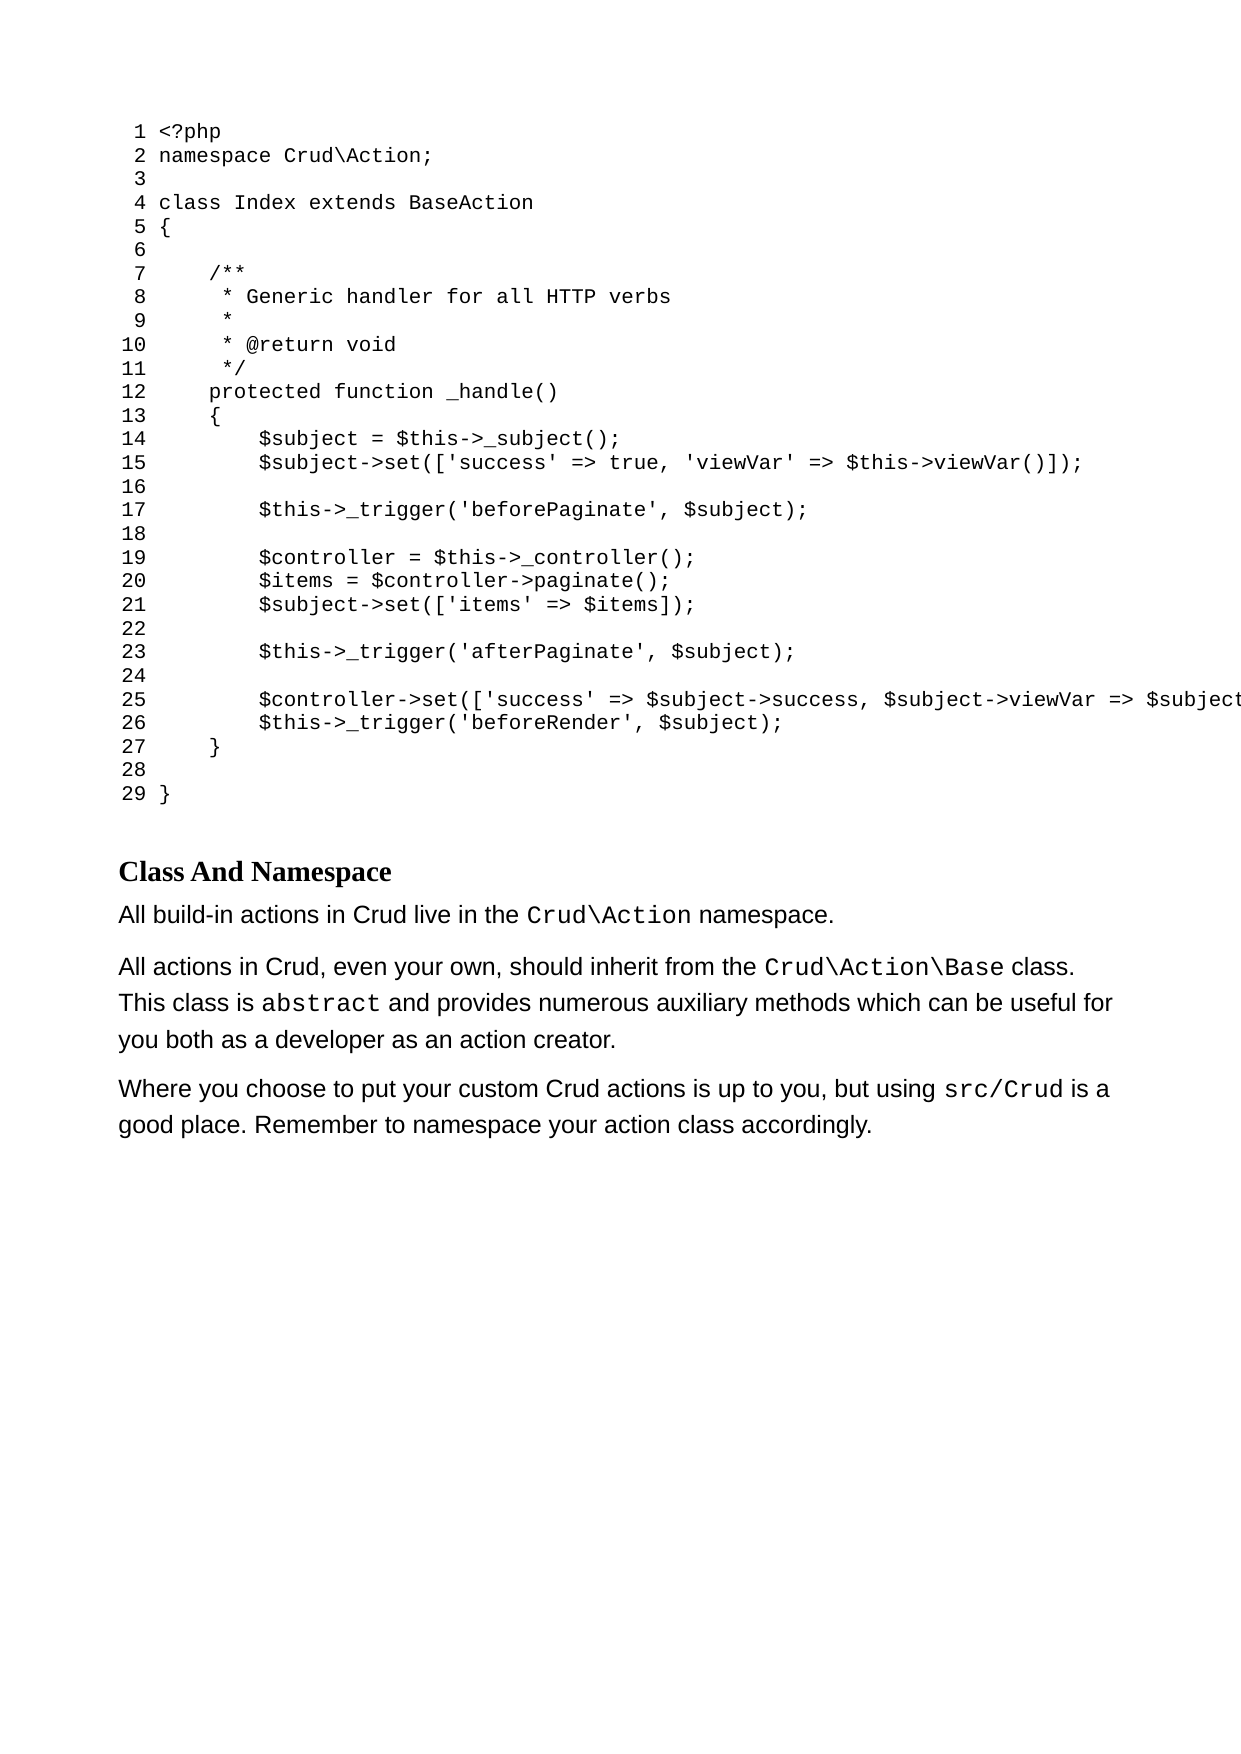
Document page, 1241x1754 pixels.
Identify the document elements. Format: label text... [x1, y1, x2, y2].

text Where you choose to put your custom Crud actions is up to you, but using src/Crud is a good place. Remember to namespace your action class accordingly. [118, 1074, 1122, 1139]
text All actions in Crud, even your own, should inherit from the Crud\Action\Base class. This class is abstract and provides numerous auxiliary methods which can be useful for you both as a developer as an action creator. [118, 951, 1122, 1053]
table_header 1 2 3 4 5 6 7 8 9 10 11 12 13 14 15 16 17 18 19 20 21 22 23 24 25 26 27 28 29 [118, 118, 156, 839]
table_header <?php namespace Crud\Action; class Index extends BaseAction { /** * Generic handler for all HTTP verbs * * @return void */ protected function _handle() { $subject = $this->_subject(); $subject->set(['success' => true, 'viewVar' => $this->viewVar()]); $this->_trigger('beforePaginate', $subject); $controller = $this->_controller(); $items = $controller->paginate(); $subject->set(['items' => $items]); $this->_trigger('afterPaginate', $subject); $controller->set(['success' => $subject->success, $subject->viewVar => $subject->items]); $this->_trigger('beforeRender', $subject); } } [156, 118, 1240, 839]
text All build-in actions in Crud live in the Crud\Action namespace. [118, 900, 1122, 931]
subtitle Class And Namespace [118, 854, 1122, 887]
